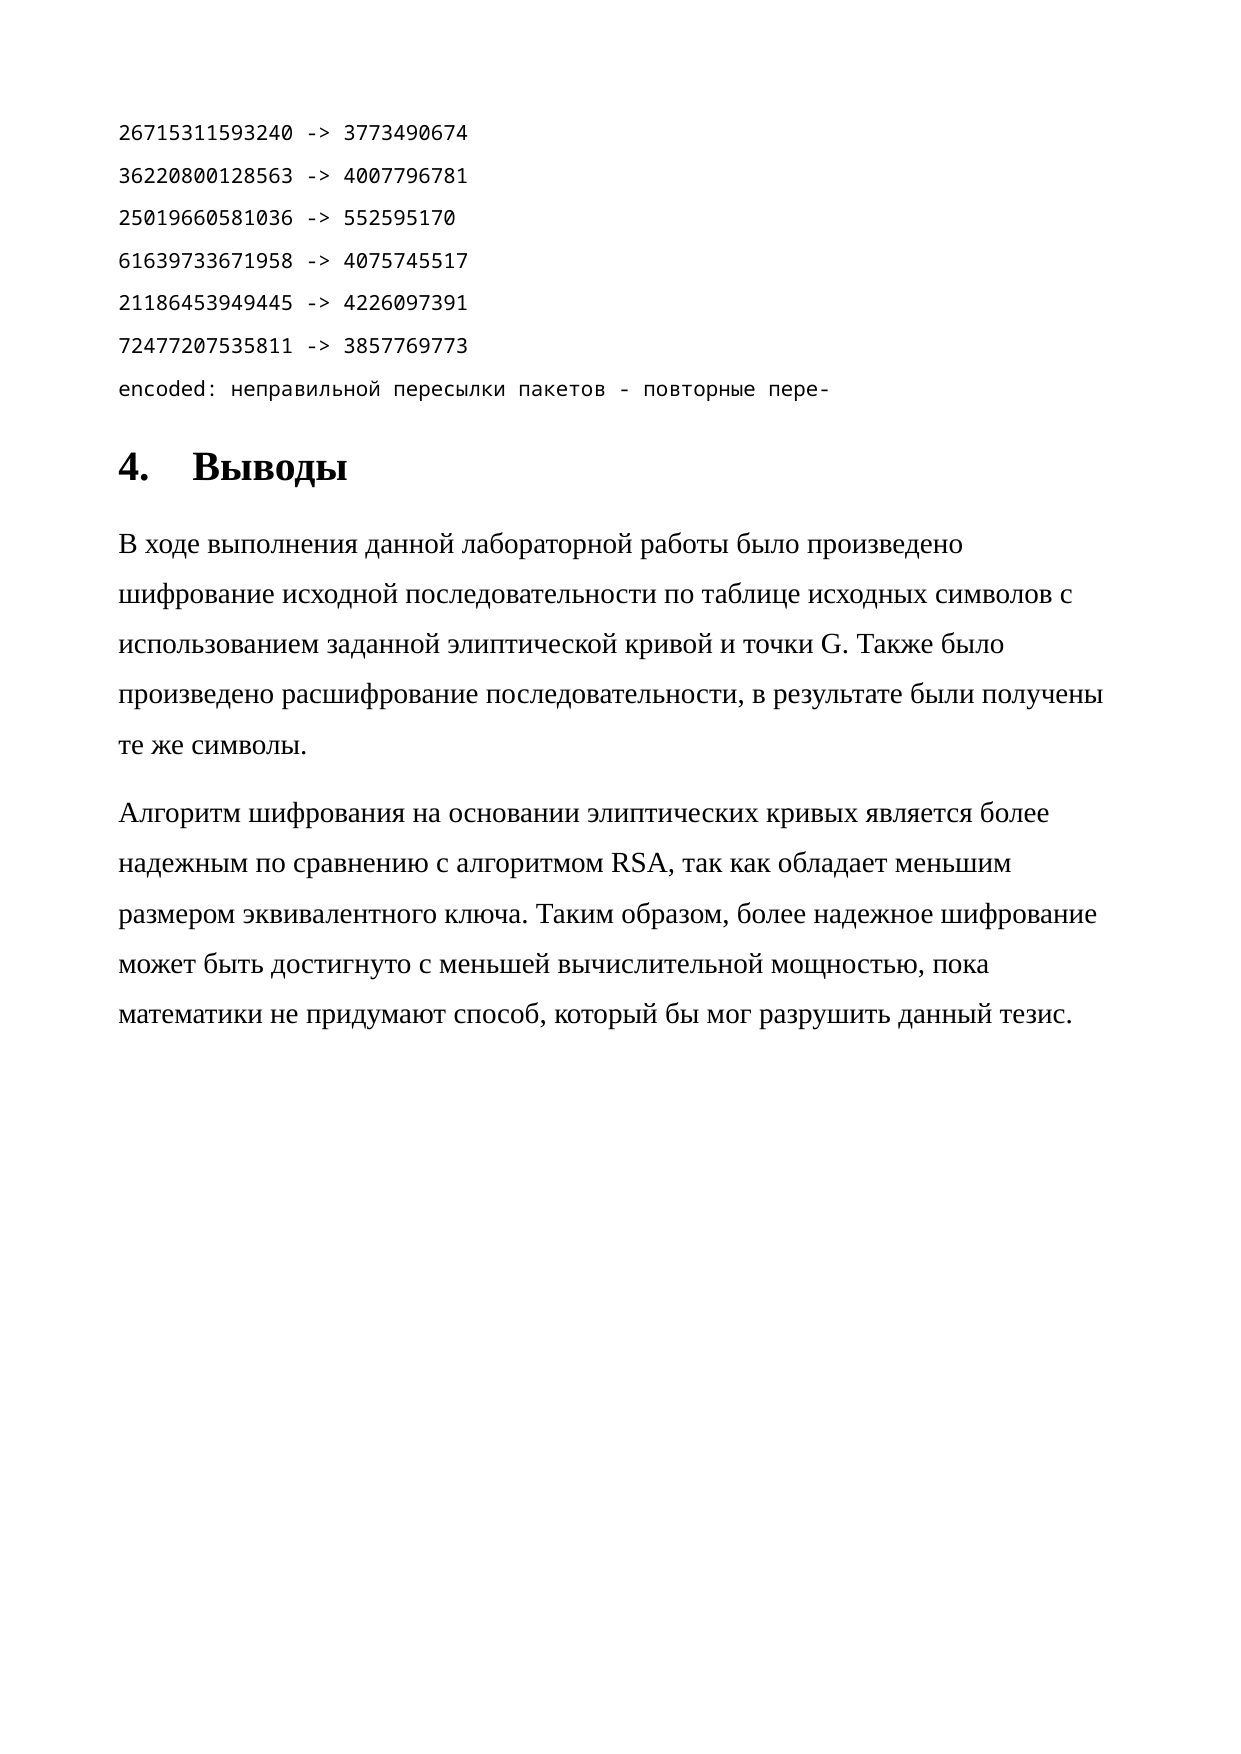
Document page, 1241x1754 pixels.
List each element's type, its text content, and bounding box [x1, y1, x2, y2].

text 25019660581036 -> 552595170 [118, 203, 1122, 232]
text Алгоритм шифрования на основании элиптических кривых является более надежным по сравнению с алгоритмом RSA, так как обладает меньшим размером эквивалентного ключа. Таким образом, более надежное шифрование может быть достигнуто с меньшей вычислительной мощностью, пока математики не придумают способ, который бы мог разрушить данный тезис. [118, 795, 1122, 1030]
text 72477207535811 -> 3857769773 [118, 331, 1122, 359]
text 61639733671958 -> 4075745517 [118, 246, 1122, 274]
text В ходе выполнения данной лабораторной работы было произведено шифрование исходной последовательности по таблице исходных символов с использованием заданной элиптической кривой и точки G. Также было произведено расшифрование последовательности, в результате были получены те же символы. [118, 526, 1122, 761]
subtitle Выводы [118, 441, 1122, 489]
text 21186453949445 -> 4226097391 [118, 288, 1122, 317]
text 26715311593240 -> 3773490674 [118, 118, 1122, 147]
text encoded: неправильной пересылки пакетов - повторные пере- [118, 374, 1122, 402]
text 36220800128563 -> 4007796781 [118, 161, 1122, 189]
